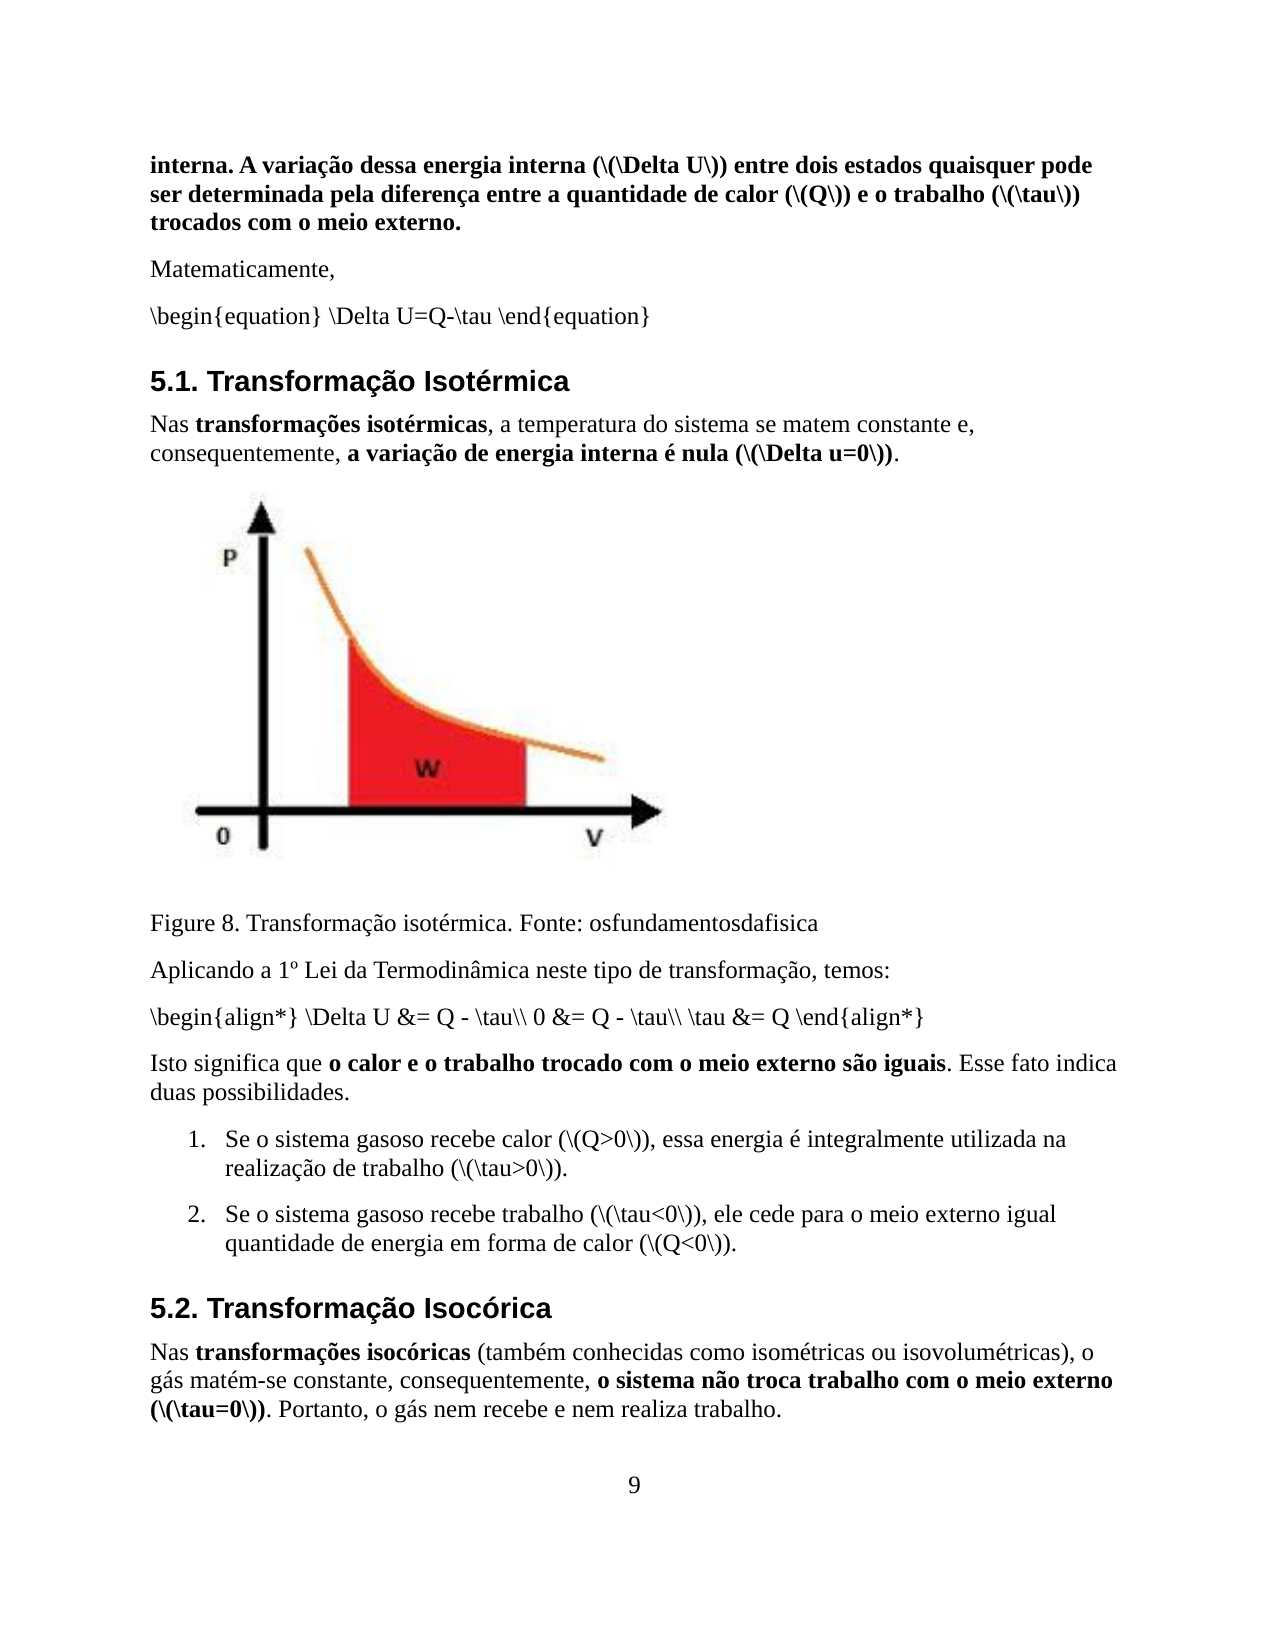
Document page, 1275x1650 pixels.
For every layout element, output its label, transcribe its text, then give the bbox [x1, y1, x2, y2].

text Matematicamente, [150, 254, 1125, 283]
text \begin{align*} \Delta U &= Q - \tau\\ 0 &= Q - \tau\\ \tau &= Q \end{align*} [150, 1002, 1125, 1031]
list Se o sistema gasoso recebe trabalho (\(\tau<0\)), ele cede para o meio externo igual quantidade de energia em forma de calor (\(Q<0\)). [187, 1199, 1125, 1257]
text Aplicando a 1º Lei da Termodinâmica neste tipo de transformação, temos: [150, 955, 1125, 984]
text Isto significa que o calor e o trabalho trocado com o meio externo são iguais. Esse fato indica duas possibilidades. [150, 1048, 1125, 1106]
subtitle 5.1. Transformação Isotérmica [150, 363, 1125, 397]
subtitle 5.2. Transformação Isocórica [150, 1291, 1125, 1324]
text Nas transformações isocóricas (também conhecidas como isométricas ou isovolumétricas), o gás matém-se constante, consequentemente, o sistema não troca trabalho com o meio externo (\(\tau=0\)). Portanto, o gás nem recebe e nem realiza trabalho. [150, 1337, 1125, 1423]
text Figure 8. Transformação isotérmica. Fonte: osfundamentosdafisica [150, 908, 1125, 937]
picture [150, 476, 680, 891]
text \begin{equation} \Delta U=Q-\tau \end{equation} [150, 301, 1125, 329]
text Nas transformações isotérmicas, a temperatura do sistema se matem constante e, consequentemente, a variação de energia interna é nula (\(\Delta u=0\)). [150, 409, 1125, 467]
list Se o sistema gasoso recebe calor (\(Q>0\)), essa energia é integralmente utilizada na realização de trabalho (\(\tau>0\)). [187, 1124, 1125, 1181]
text interna. A variação dessa energia interna (\(\Delta U\)) entre dois estados quaisquer pode ser determinada pela diferença entre a quantidade de calor (\(Q\)) e o trabalho (\(\tau\)) trocados com o meio externo. [150, 150, 1125, 236]
